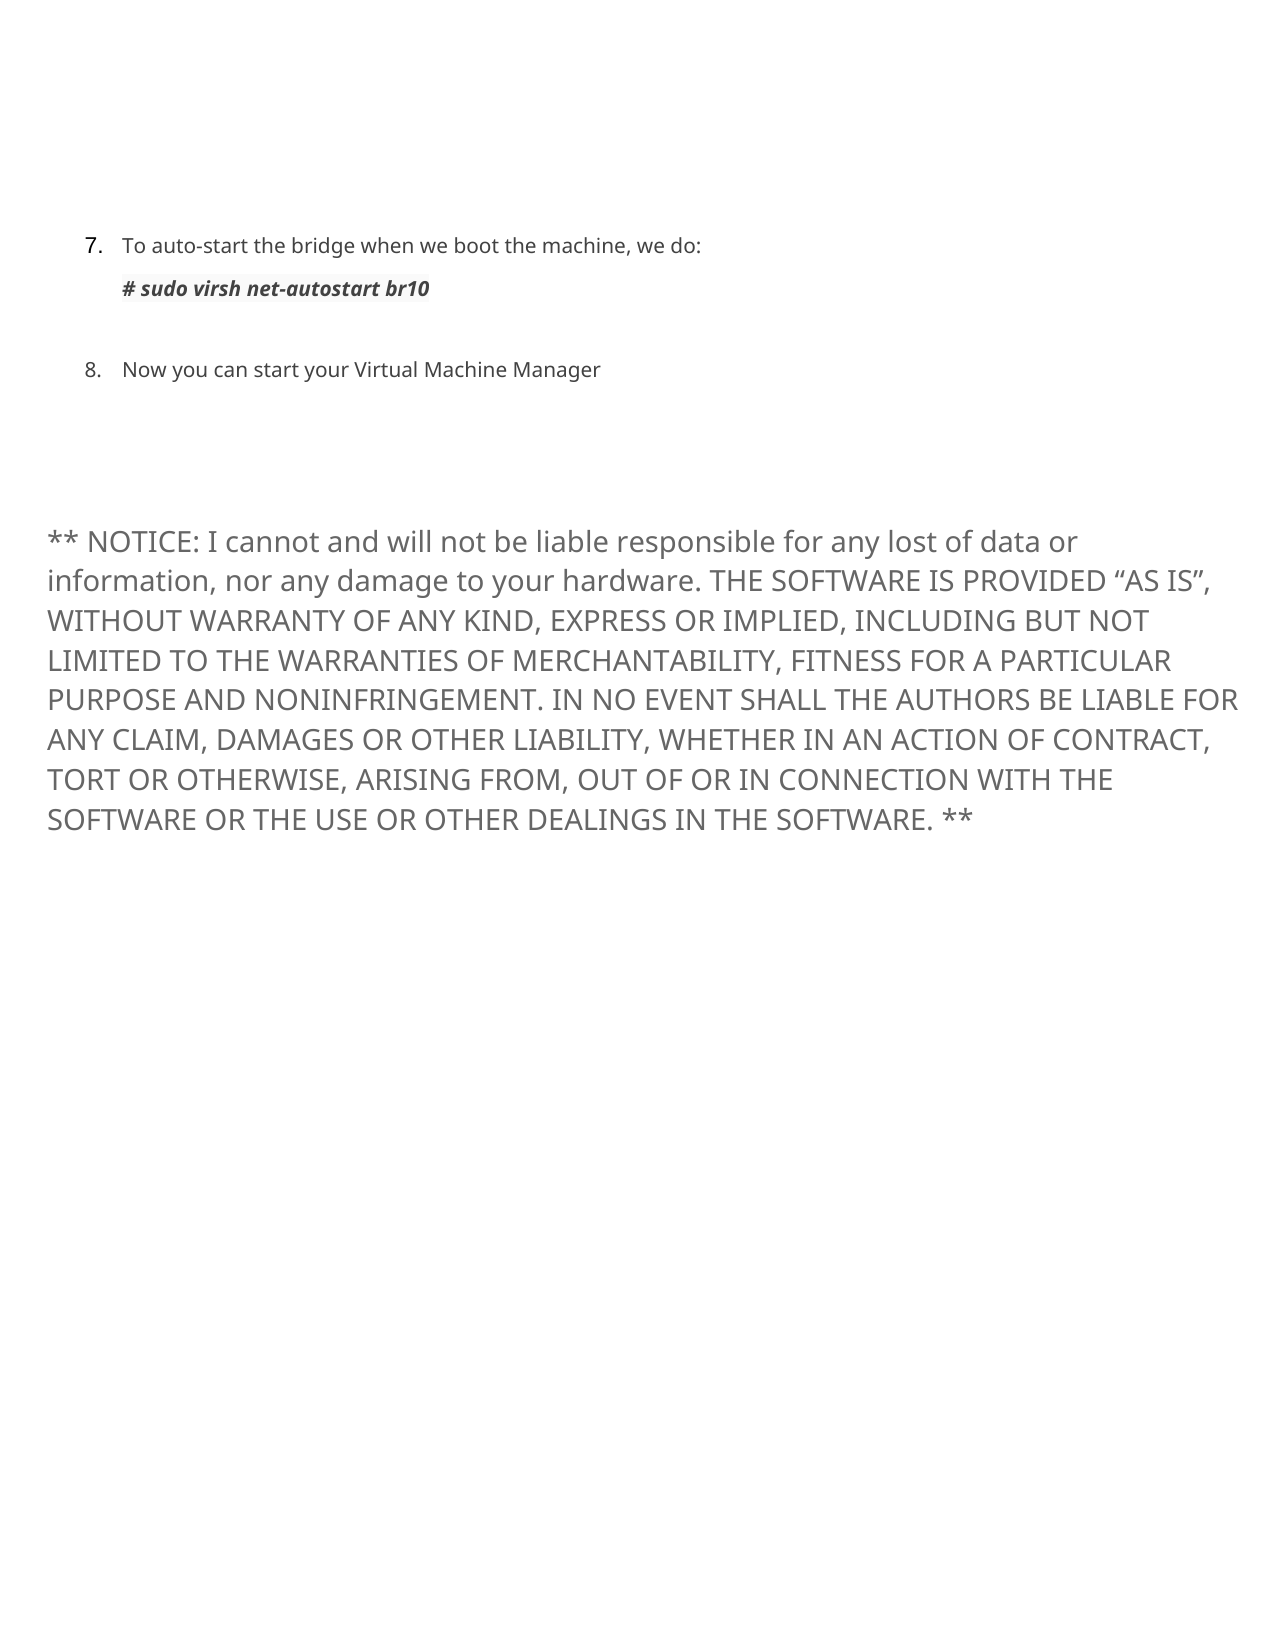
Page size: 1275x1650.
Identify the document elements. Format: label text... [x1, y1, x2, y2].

list To auto-start the bridge when we boot the machine, we do: # sudo virsh net-autostart br10 [84, 231, 1247, 342]
list [84, 150, 1247, 218]
text ** NOTICE: I cannot and will not be liable responsible for any lost of data or information, nor any damage to your hardware. THE SOFTWARE IS PROVIDED “AS IS”, WITHOUT WARRANTY OF ANY KIND, EXPRESS OR IMPLIED, INCLUDING BUT NOT LIMITED TO THE WARRANTIES OF MERCHANTABILITY, FITNESS FOR A PARTICULAR PURPOSE AND NONINFRINGEMENT. IN NO EVENT SHALL THE AUTHORS BE LIABLE FOR ANY CLAIM, DAMAGES OR OTHER LIABILITY, WHETHER IN AN ACTION OF CONTRACT, TORT OR OTHERWISE, ARISING FROM, OUT OF OR IN CONNECTION WITH THE SOFTWARE OR THE USE OR OTHER DEALINGS IN THE SOFTWARE. ** [47, 521, 1247, 838]
list Now you can start your Virtual Machine Manager [84, 355, 1247, 508]
